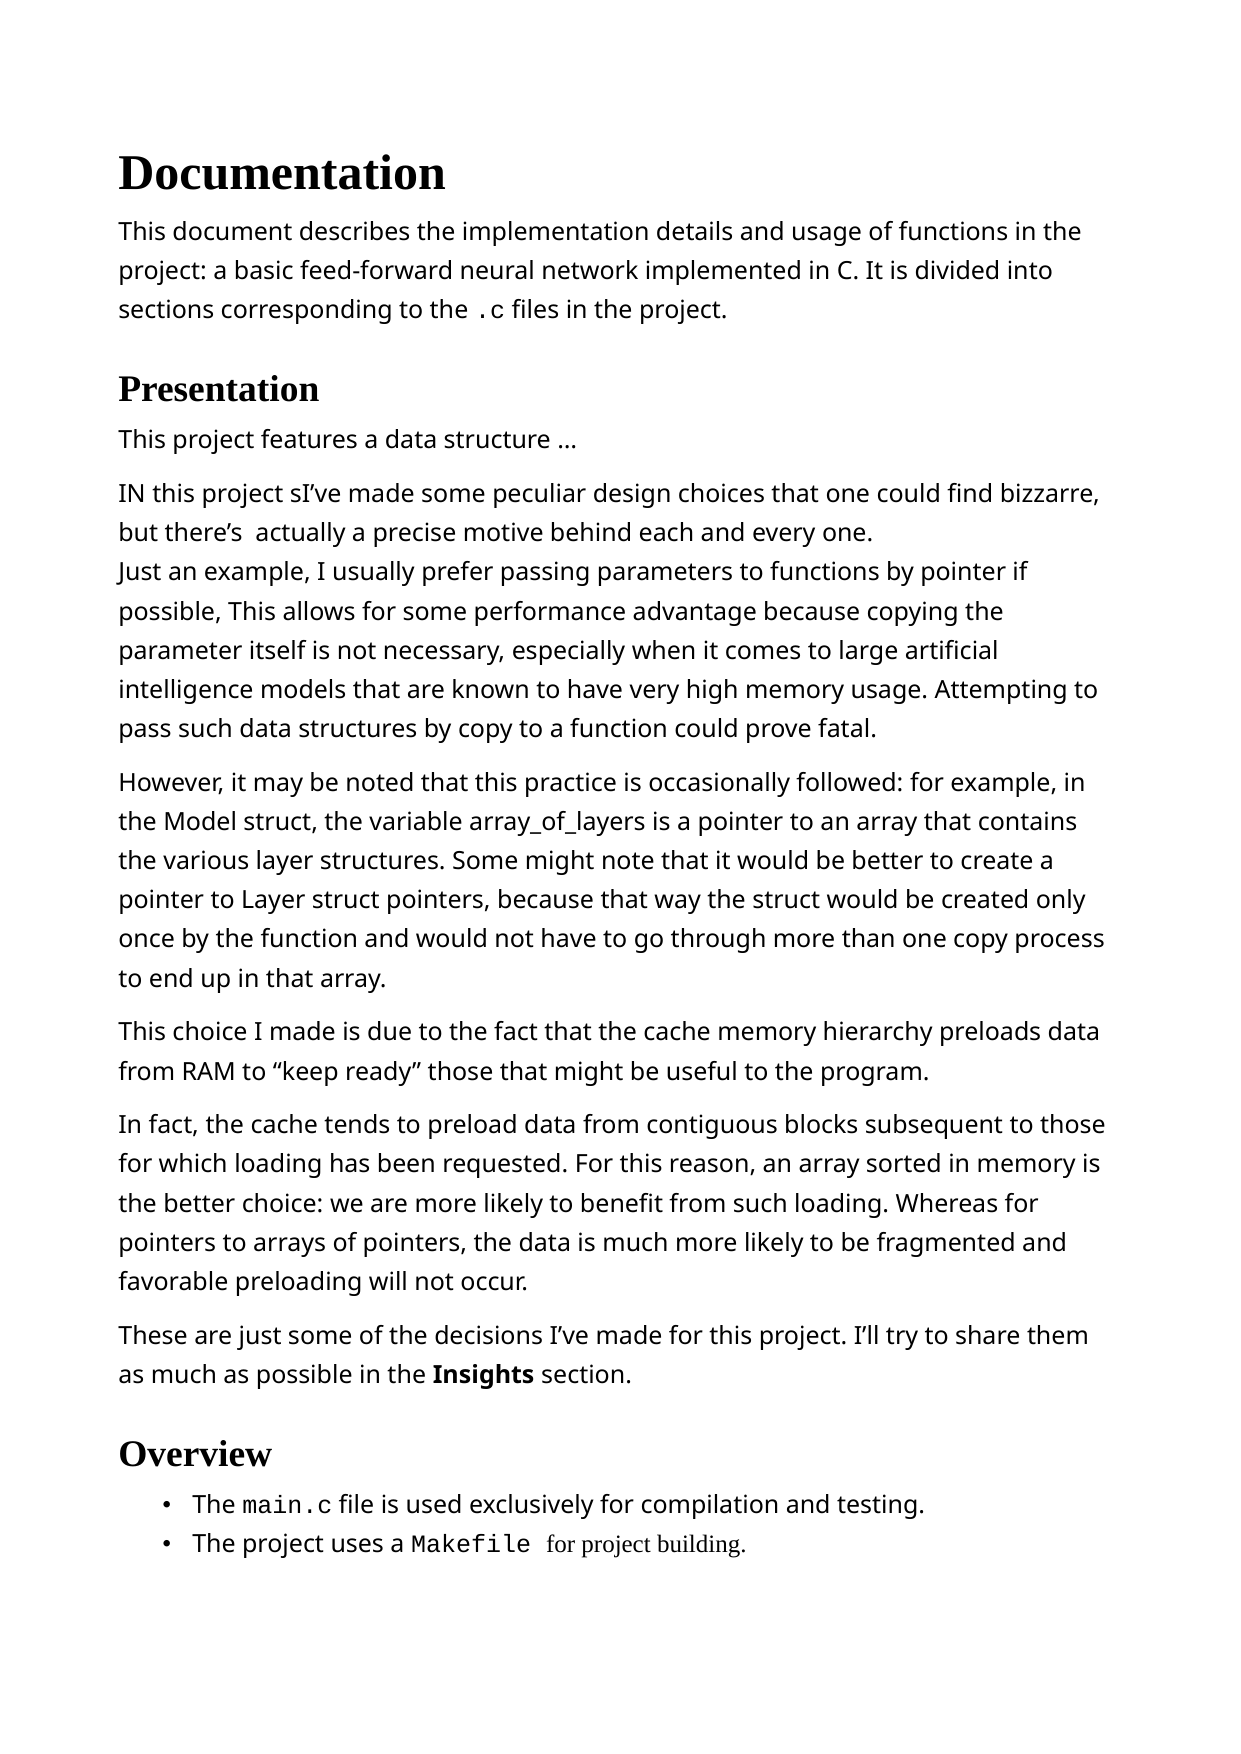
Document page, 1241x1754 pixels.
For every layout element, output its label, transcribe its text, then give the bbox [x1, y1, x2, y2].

text In fact, the cache tends to preload data from contiguous blocks subsequent to those for which loading has been requested. For this reason, an array sorted in memory is the better choice: we are more likely to benefit from such loading. Whereas for pointers to arrays of pointers, the data is much more likely to be fragmented and favorable preloading will not occur. [118, 1107, 1122, 1298]
text IN this project sI’ve made some peculiar design choices that one could find bizzarre, but there’s actually a precise motive behind each and every one. Just an example, I usually prefer passing parameters to functions by pointer if possible, This allows for some performance advantage because copying the parameter itself is not necessary, especially when it comes to large artificial intelligence models that are known to have very high memory usage. Attempting to pass such data structures by copy to a function could prove fatal. [118, 476, 1122, 745]
subtitle Overview [118, 1431, 1122, 1474]
text This choice I made is due to the fact that the cache memory hierarchy preloads data from RAM to “keep ready” those that might be useful to the program. [118, 1014, 1122, 1087]
subtitle Documentation [118, 143, 1122, 201]
list The project uses a Makefile for project building. [162, 1526, 1122, 1560]
text This document describes the implementation details and usage of functions in the project: a basic feed-forward neural network implemented in C. It is divided into sections corresponding to the .c files in the project. [118, 213, 1122, 326]
subtitle Presentation [118, 366, 1122, 409]
text These are just some of the decisions I’ve made for this project. I’ll try to share them as much as possible in the Insights section. [118, 1317, 1122, 1391]
text This project features a data structure … [118, 422, 1122, 456]
text However, it may be noted that this practice is occasionally followed: for example, in the Model struct, the variable array_of_layers is a pointer to an array that contains the various layer structures. Some might note that it would be better to create a pointer to Layer struct pointers, because that way the struct would be created only once by the function and would not have to go through more than one copy process to end up in that array. [118, 764, 1122, 994]
list The main.c file is used exclusively for compilation and testing. [162, 1487, 1122, 1521]
